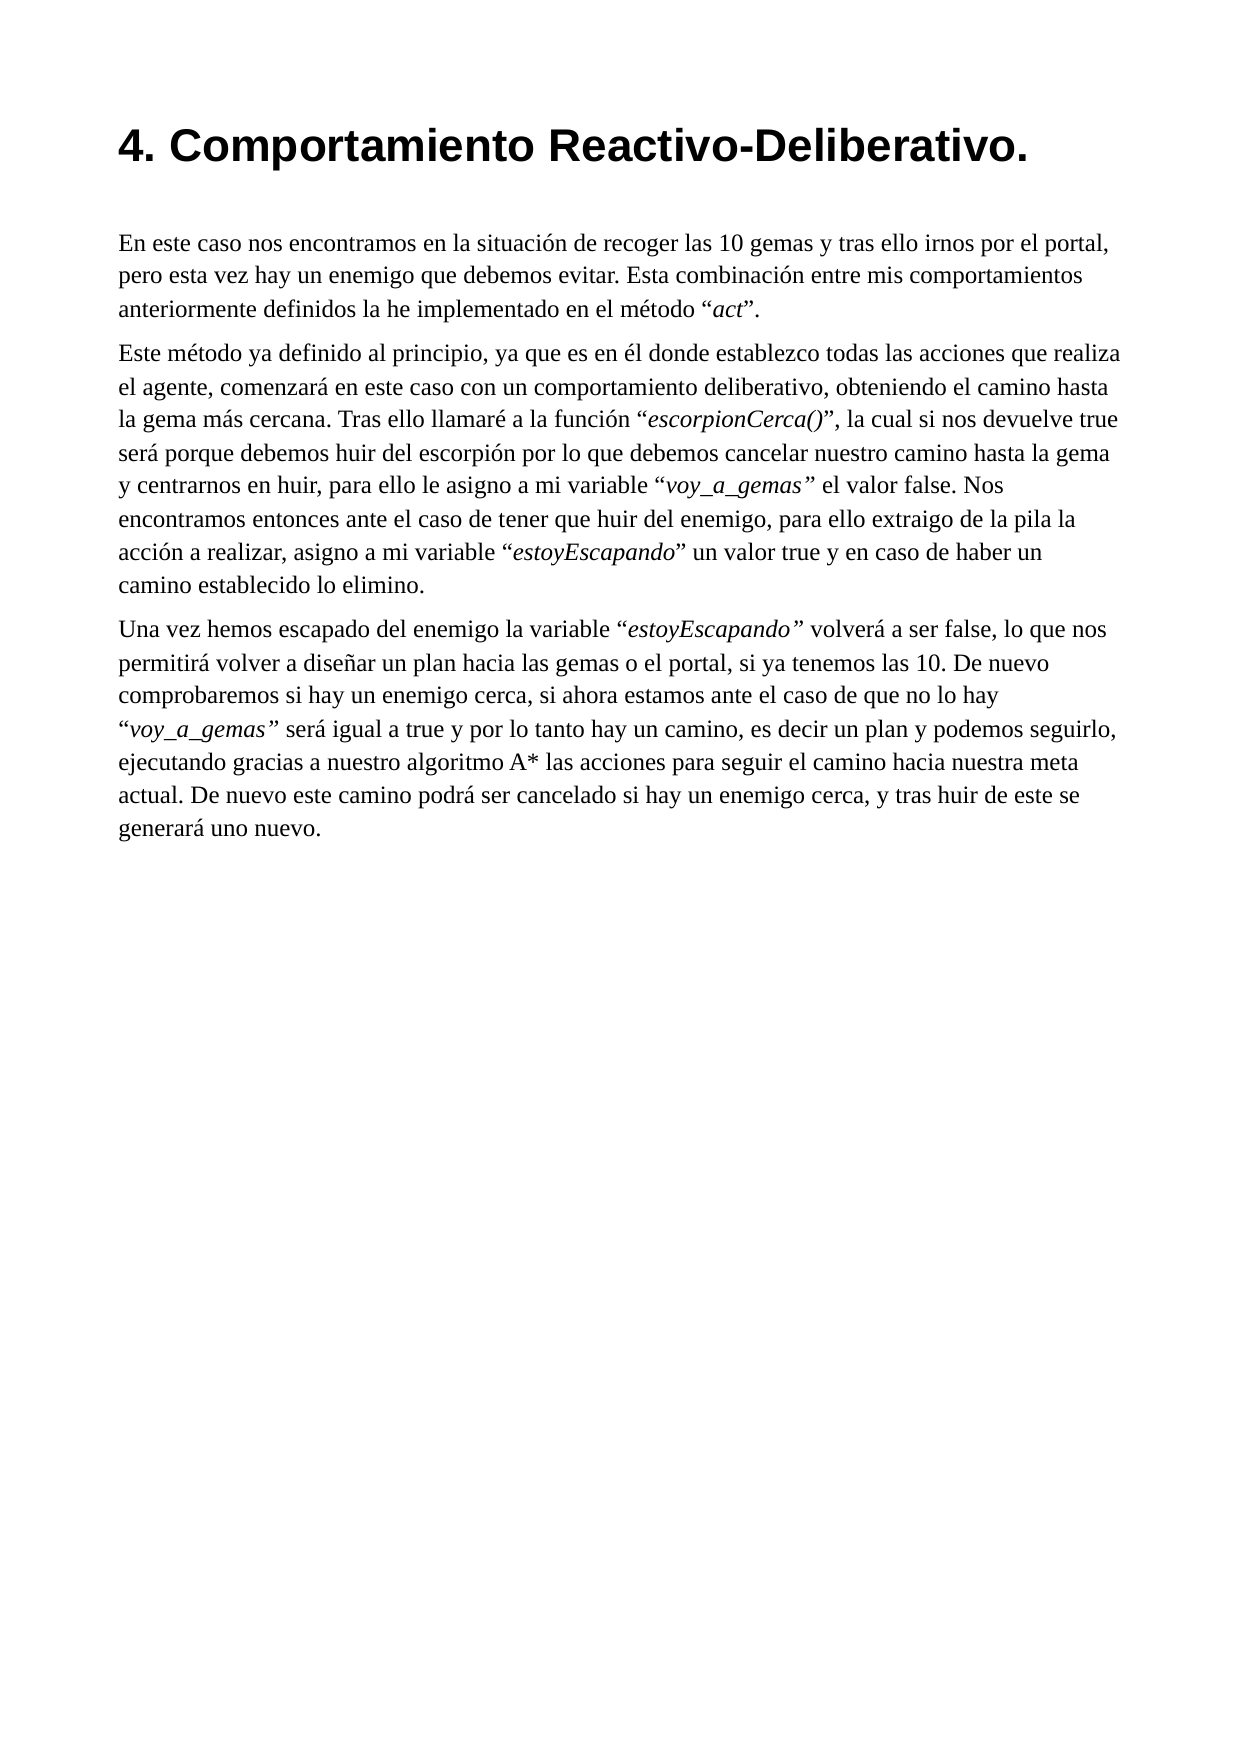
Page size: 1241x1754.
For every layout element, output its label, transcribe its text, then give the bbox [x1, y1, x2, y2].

text Este método ya definido al principio, ya que es en él donde establezco todas las acciones que realiza el agente, comenzará en este caso con un comportamiento deliberativo, obteniendo el camino hasta la gema más cercana. Tras ello llamaré a la función “escorpionCerca()”, la cual si nos devuelve true será porque debemos huir del escorpión por lo que debemos cancelar nuestro camino hasta la gema y centrarnos en huir, para ello le asigno a mi variable “voy_a_gemas” el valor false. Nos encontramos entonces ante el caso de tener que huir del enemigo, para ello extraigo de la pila la acción a realizar, asigno a mi variable “estoyEscapando” un valor true y en caso de haber un camino establecido lo elimino. [118, 338, 1122, 598]
text En este caso nos encontramos en la situación de recoger las 10 gemas y tras ello irnos por el portal, pero esta vez hay un enemigo que debemos evitar. Esta combinación entre mis comportamientos anteriormente definidos la he implementado en el método “act”. [118, 228, 1122, 322]
subtitle 4. Comportamiento Reactivo-Deliberativo. [118, 118, 1122, 171]
text Una vez hemos escapado del enemigo la variable “estoyEscapando” volverá a ser false, lo que nos permitirá volver a diseñar un plan hacia las gemas o el portal, si ya tenemos las 10. De nuevo comprobaremos si hay un enemigo cerca, si ahora estamos ante el caso de que no lo hay “voy_a_gemas” será igual a true y por lo tanto hay un camino, es decir un plan y podemos seguirlo, ejecutando gracias a nuestro algoritmo A* las acciones para seguir el camino hacia nuestra meta actual. De nuevo este camino podrá ser cancelado si hay un enemigo cerca, y tras huir de este se generará uno nuevo. [118, 614, 1122, 841]
